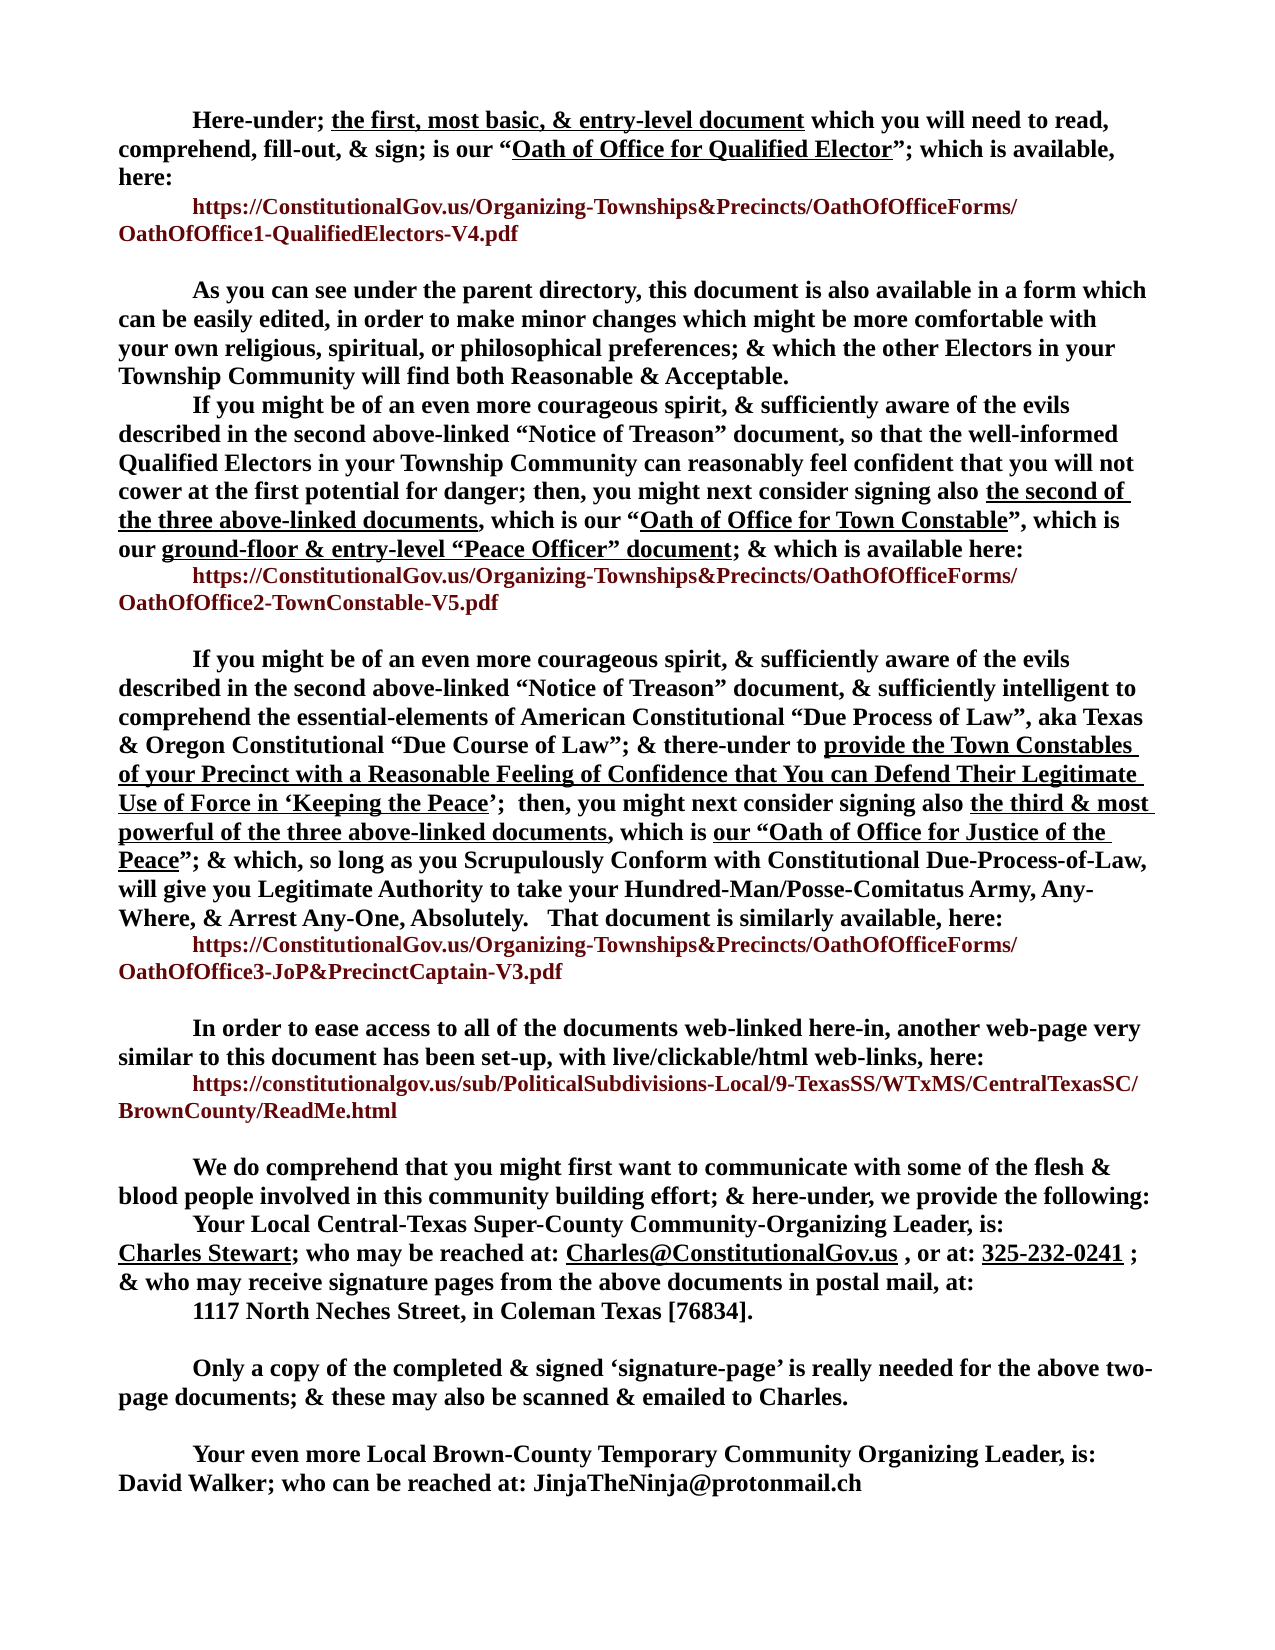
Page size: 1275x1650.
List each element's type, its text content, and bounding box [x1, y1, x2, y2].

text https://ConstitutionalGov.us/Organizing-Townships&Precincts/OathOfOfficeForms/OathOfOffice3-JoP&PrecinctCaptain-V3.pdf [118, 932, 1157, 984]
text Your Local Central-Texas Super-County Community-Organizing Leader, is: Charles Stewart; who may be reached at: Charles@ConstitutionalGov.us , or at: 325-232-0241 ; & who may receive signature pages from the above documents in postal mail, at: 1117 North Neches Street, in Coleman Texas [76834]. Only a copy of the completed & signed ‘signature-page’ is really needed for the above two-page documents; & these may also be scanned & emailed to Charles. [118, 1209, 1157, 1411]
text In order to ease access to all of the documents web-linked here-in, another web-page very similar to this document has been set-up, with live/clickable/html web-links, here: https://constitutionalgov.us/sub/PoliticalSubdivisions-Local/9-TexasSS/WTxMS/CentralTexasSC/BrownCounty/ReadMe.html [118, 1013, 1157, 1123]
text We do comprehend that you might first want to communicate with some of the flesh & blood people involved in this community building effort; & here-under, we provide the following: [118, 1152, 1157, 1209]
text https://ConstitutionalGov.us/Organizing-Townships&Precincts/OathOfOfficeForms/OathOfOffice2-TownConstable-V5.pdf [118, 563, 1157, 615]
text Here-under; the first, most basic, & entry-level document which you will need to read, comprehend, fill-out, & sign; is our “Oath of Office for Qualified Elector”; which is available, here: https://ConstitutionalGov.us/Organizing-Townships&Precincts/OathOfOfficeForms/OathOfOffice1-QualifiedElectors-V4.pdf As you can see under the parent directory, this document is also available in a form which can be easily edited, in order to make minor changes which might be more comfortable with your own religious, spiritual, or philosophical preferences; & which the other Electors in your Township Community will find both Reasonable & Acceptable. [118, 105, 1157, 390]
text Your even more Local Brown-County Temporary Community Organizing Leader, is: David Walker; who can be reached at: JinjaTheNinja@protonmail.ch [118, 1411, 1157, 1497]
text If you might be of an even more courageous spirit, & sufficiently aware of the evils described in the second above-linked “Notice of Treason” document, so that the well-informed Qualified Electors in your Township Community can reasonably feel confident that you will not cower at the first potential for danger; then, you might next consider signing also the second of the three above-linked documents, which is our “Oath of Office for Town Constable”, which is our ground-floor & entry-level “Peace Officer” document; & which is available here: [118, 390, 1157, 563]
text If you might be of an even more courageous spirit, & sufficiently aware of the evils described in the second above-linked “Notice of Treason” document, & sufficiently intelligent to comprehend the essential-elements of American Constitutional “Due Process of Law”, aka Texas & Oregon Constitutional “Due Course of Law”; & there-under to provide the Town Constables of your Precinct with a Reasonable Feeling of Confidence that You can Defend Their Legitimate Use of Force in ‘Keeping the Peace’; then, you might next consider signing also the third & most powerful of the three above-linked documents, which is our “Oath of Office for Justice of the Peace”; & which, so long as you Scrupulously Conform with Constitutional Due-Process-of-Law, will give you Legitimate Authority to take your Hundred-Man/Posse-Comitatus Army, Any-Where, & Arrest Any-One, Absolutely. That document is similarly available, here: [118, 644, 1157, 932]
